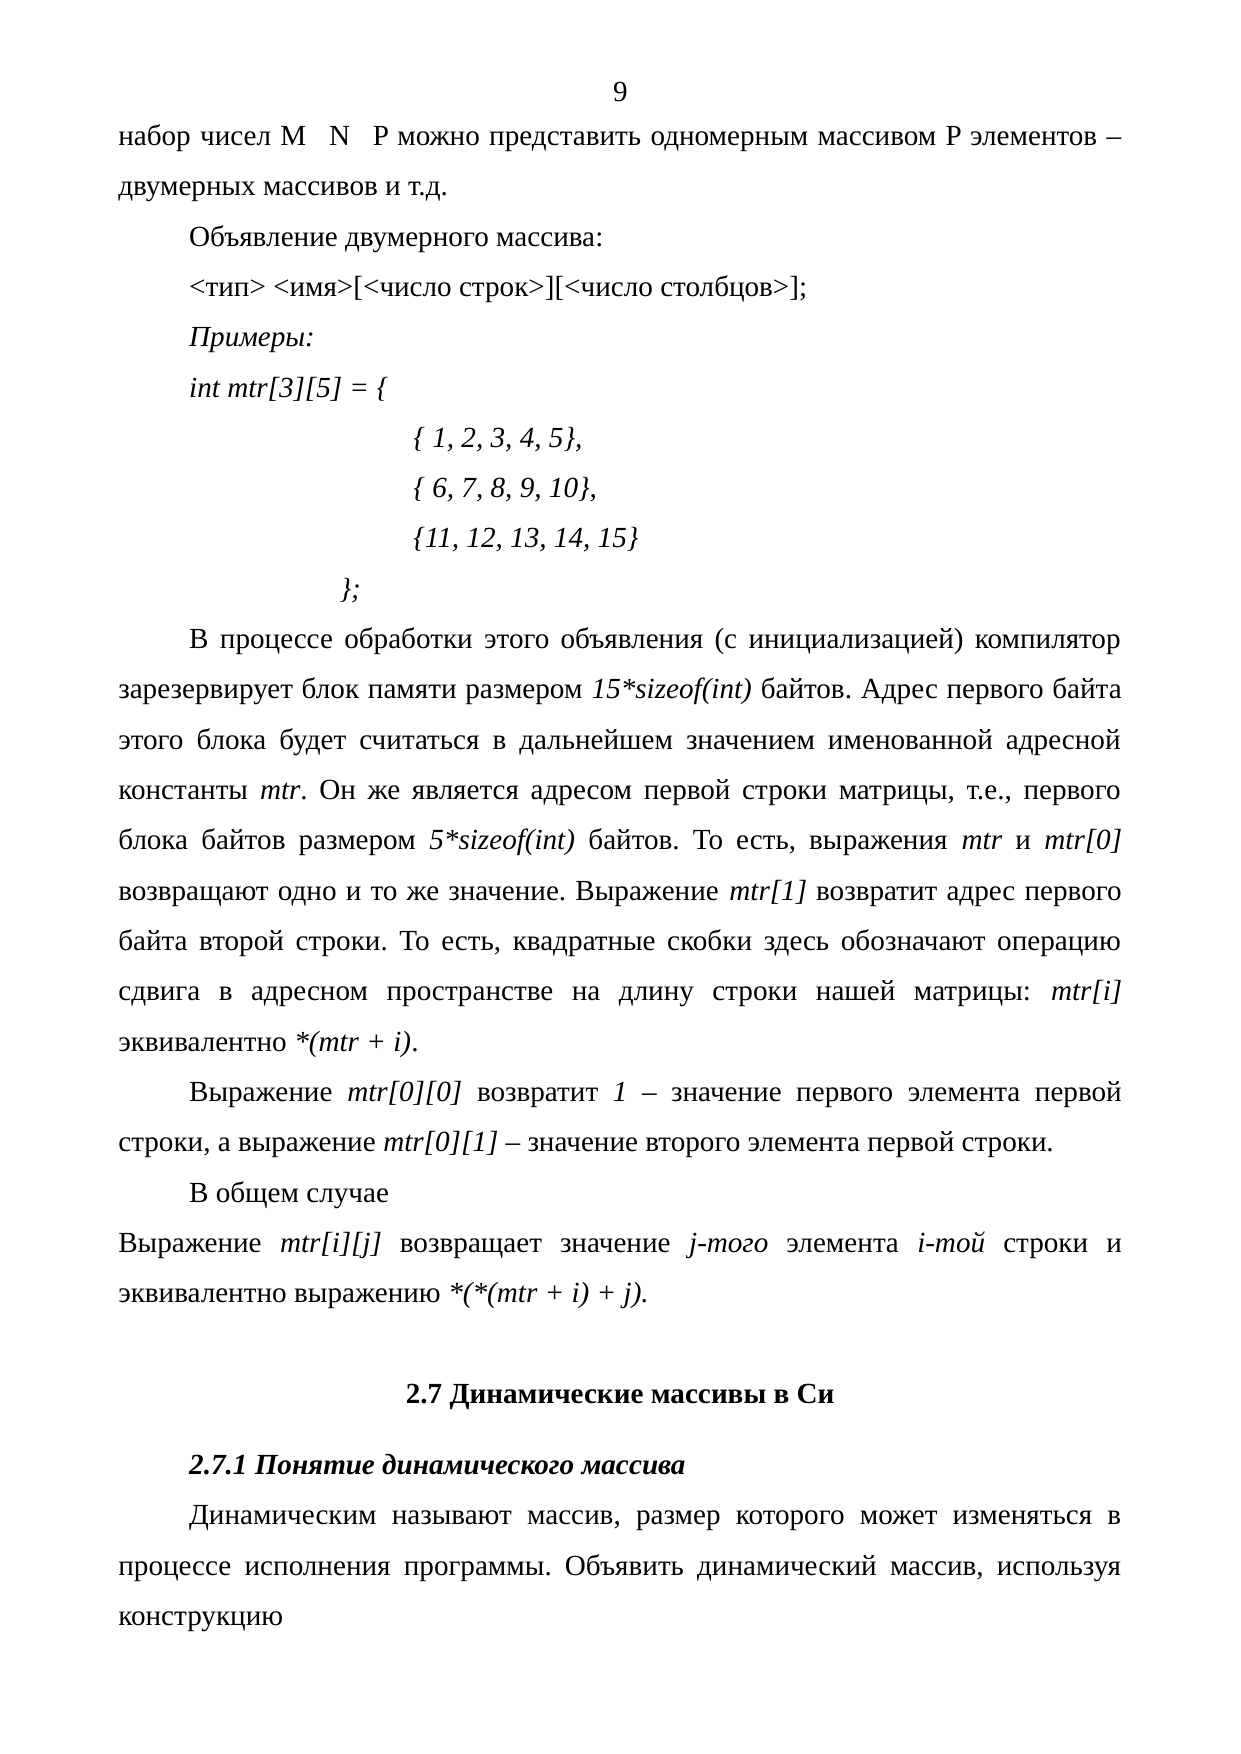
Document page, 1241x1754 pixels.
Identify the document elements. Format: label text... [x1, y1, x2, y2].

text {11, 12, 13, 14, 15} [339, 521, 1122, 554]
text Выражение mtr[0][0] возвратит 1 – значение первого элемента первой строки, а выражение mtr[0][1] – значение второго элемента первой строки. [118, 1074, 1122, 1158]
text набор чисел MNP можно представить одномерным массивом P элементов – двумерных массивов и т.д. [118, 118, 1122, 202]
text Примеры: [118, 319, 1122, 353]
subtitle 2.7 Динамические массивы в Си [118, 1376, 1122, 1409]
text }; [339, 571, 1122, 604]
text int mtr[3][5] = { [118, 370, 1122, 403]
text Выражение mtr[i][j] возвращает значение j-того элемента i-той строки и эквивалентно выражению *(*(mtr + i) + j). [118, 1225, 1122, 1309]
text В процессе обработки этого объявления (с инициализацией) компилятор зарезервирует блок памяти размером 15*sizeof(int) байтов. Адрес первого байта этого блока будет считаться в дальнейшем значением именованной адресной константы mtr. Он же является адресом первой строки матрицы, т.е., первого блока байтов размером 5*sizeof(int) байтов. То есть, выражения mtr и mtr[0] возвращают одно и то же значение. Выражение mtr[1] возвратит адрес первого байта второй строки. То есть, квадратные скобки здесь обозначают операцию сдвига в адресном пространстве на длину строки нашей матрицы: mtr[i] эквивалентно *(mtr + i). [118, 621, 1122, 1057]
text { 1, 2, 3, 4, 5}, [339, 420, 1122, 453]
text Динамическим называют массив, размер которого может изменяться в процессе исполнения программы. Объявить динамический массив, используя конструкцию [118, 1497, 1122, 1632]
text Объявление двумерного массива: [118, 219, 1122, 252]
text В общем случае [118, 1175, 1122, 1208]
subtitle 2.7.1 Понятие динамического массива [118, 1447, 1122, 1481]
text { 6, 7, 8, 9, 10}, [339, 470, 1122, 504]
text <тип> <имя>[<число строк>][<число столбцов>]; [118, 269, 1122, 303]
